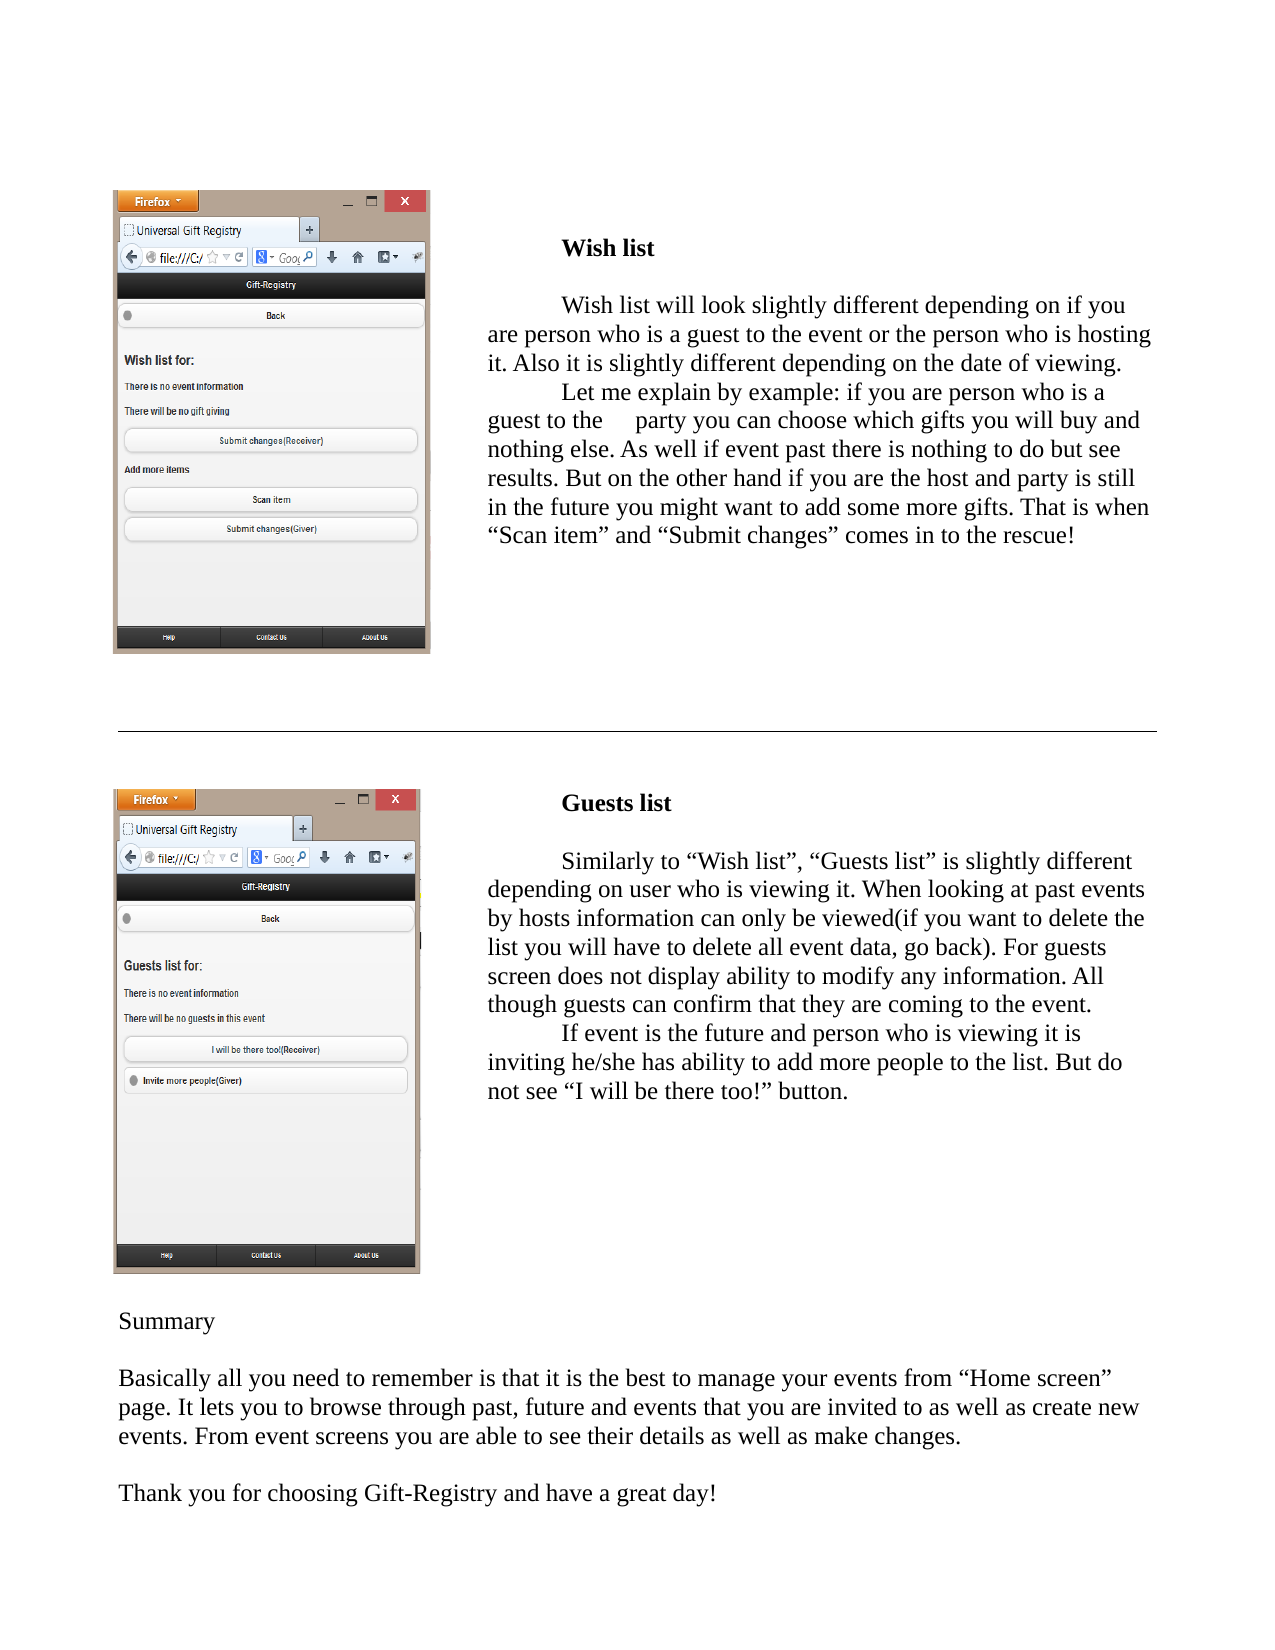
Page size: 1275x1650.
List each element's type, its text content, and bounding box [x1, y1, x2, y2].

text If event is the future and person who is viewing it is inviting he/she has ability to add more people to the list. But do not see “I will be there too!” button. [422, 1018, 1157, 1104]
text Summary [118, 1306, 1157, 1334]
text Thank you for choosing Gift-Registry and have a great day! [118, 1478, 1157, 1507]
text Wish list [431, 233, 1157, 262]
text Wish list will look slightly different depending on if you are person who is a guest to the event or the person who is hosting it. Also it is slightly different depending on the date of viewing. Let me explain by example: if you are person who is a guest to the party you can choose which gifts you will buy and nothing else. As well if event past there is nothing to do but see results. But on the other hand if you are the host and party is still in the future you might want to add some more gifts. That is when “Scan item” and “Submit changes” comes in to the rescue! [431, 291, 1157, 549]
text Similarly to “Wish list”, “Guests list” is slightly different depending on user who is viewing it. When looking at past events by hosts information can only be viewed(if you want to delete the list you will have to delete all event data, go back). For guests screen does not display ability to modify any information. All though guests can confirm that they are coming to the event. [422, 846, 1157, 1018]
text Basically all you need to remember is that it is the best to manage your events from “Home screen” page. It lets you to browse through past, future and events that you are invited to as well as create new events. From event screens you are able to see their details as well as make changes. [118, 1363, 1157, 1449]
text Guests list [118, 788, 1157, 817]
